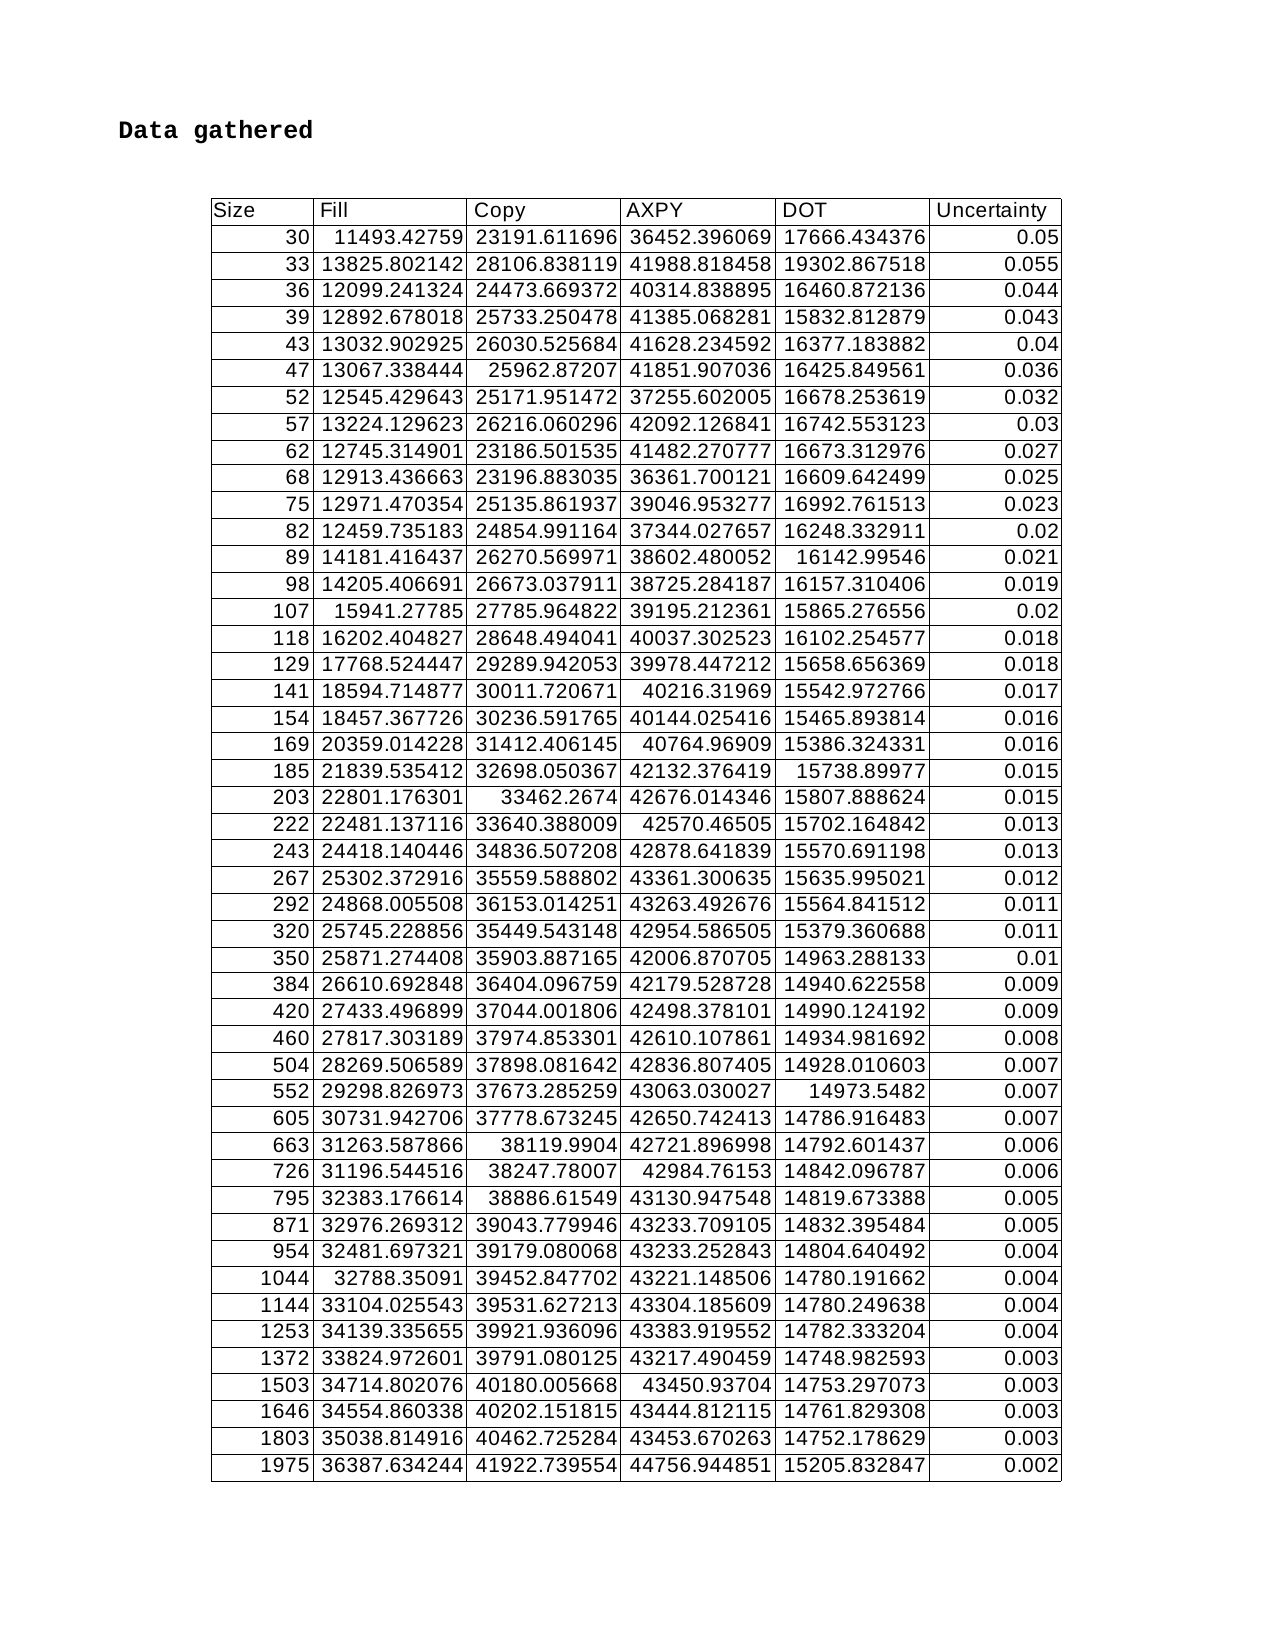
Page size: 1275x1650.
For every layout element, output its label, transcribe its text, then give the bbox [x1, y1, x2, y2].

text Data gathered [118, 118, 1157, 146]
